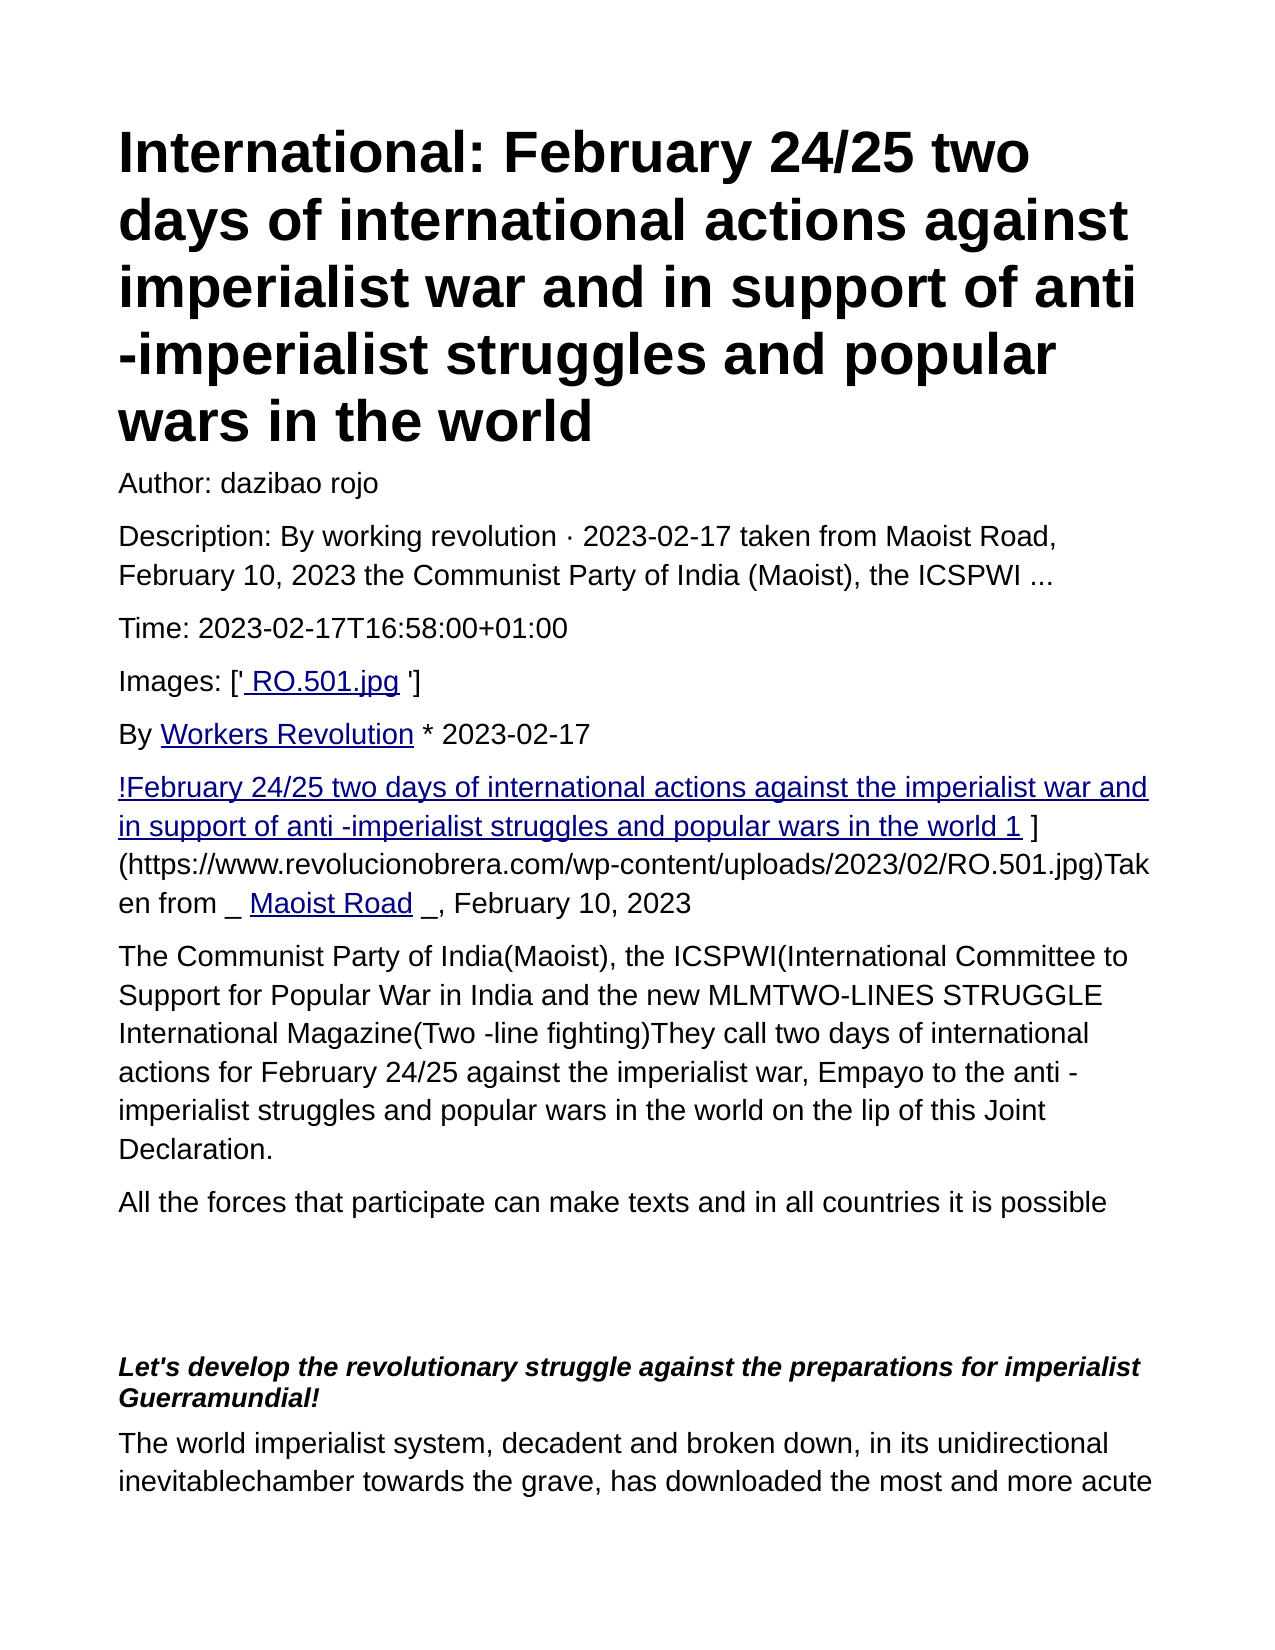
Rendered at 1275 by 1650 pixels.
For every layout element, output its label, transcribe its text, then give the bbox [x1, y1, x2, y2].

text !February 24/25 two days of international actions against the imperialist war and in support of anti -imperialist struggles and popular wars in the world 1 ](https://www.revolucionobrera.com/wp-content/uploads/2023/02/RO.501.jpg)Taken from _ Maoist Road _, February 10, 2023 [118, 770, 1157, 919]
text Time: 2023-02-17T16:58:00+01:00 [118, 611, 1157, 644]
text Description: By working revolution · 2023-02-17 taken from Maoist Road, February 10, 2023 the Communist Party of India (Maoist), the ICSPWI ... [118, 519, 1157, 591]
text Author: dazibao rojo [118, 466, 1157, 499]
text Images: [' RO.501.jpg '] [118, 664, 1157, 697]
text The world imperialist system, decadent and broken down, in its unidirectional inevitablechamber towards the grave, has downloaded the most and more acute [118, 1426, 1157, 1498]
text By Workers Revolution * 2023-02-17 [118, 717, 1157, 751]
text The Communist Party of India(Maoist), the ICSPWI(International Committee to Support for Popular War in India and the new MLMTWO-LINES STRUGGLE International Magazine(Two -line fighting)They call two days of international actions for February 24/25 against the imperialist war, Empayo to the anti -imperialist struggles and popular wars in the world on the lip of this Joint Declaration. [118, 939, 1157, 1165]
text All the forces that participate can make texts and in all countries it is possible [118, 1185, 1157, 1218]
subtitle International: February 24/25 two days of international actions against imperialist war and in support of anti -imperialist struggles and popular wars in the world [118, 118, 1157, 453]
subtitle Let's develop the revolutionary struggle against the preparations for imperialist Guerramundial! [118, 1351, 1157, 1413]
